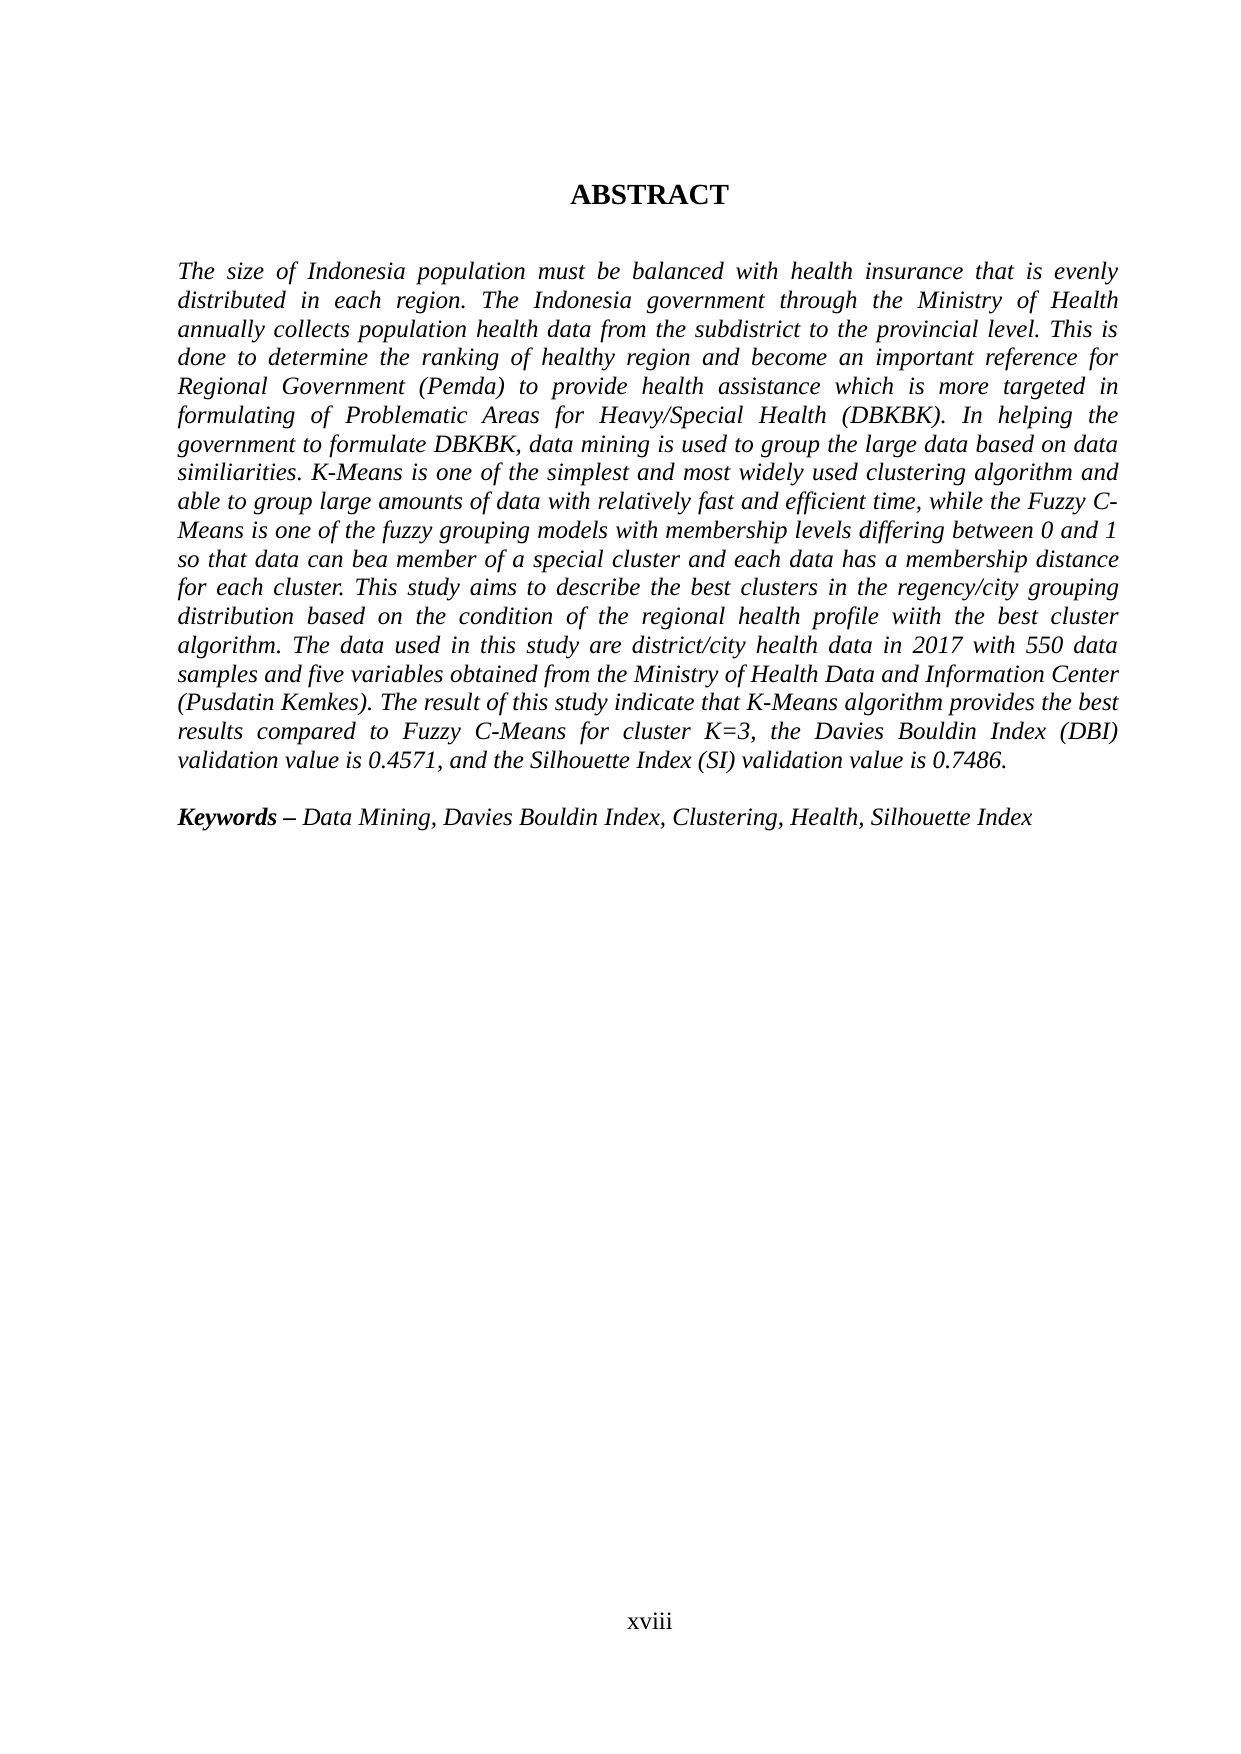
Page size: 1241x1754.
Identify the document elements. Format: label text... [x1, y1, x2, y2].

text Keywords – Data Mining, Davies Bouldin Index, Clustering, Health, Silhouette Index [177, 802, 1122, 831]
subtitle ABSTRACT [177, 177, 1122, 211]
text The size of Indonesia population must be balanced with health insurance that is evenly distributed in each region. The Indonesia government through the Ministry of Health annually collects population health data from the subdistrict to the provincial level. This is done to determine the ranking of healthy region and become an important reference for Regional Government (Pemda) to provide health assistance which is more targeted in formulating of Problematic Areas for Heavy/Special Health (DBKBK). In helping the government to formulate DBKBK, data mining is used to group the large data based on data similiarities. K-Means is one of the simplest and most widely used clustering algorithm and able to group large amounts of data with relatively fast and efficient time, while the Fuzzy C-Means is one of the fuzzy grouping models with membership levels differing between 0 and 1 so that data can bea member of a special cluster and each data has a membership distance for each cluster. This study aims to describe the best clusters in the regency/city grouping distribution based on the condition of the regional health profile wiith the best cluster algorithm. The data used in this study are district/city health data in 2017 with 550 data samples and five variables obtained from the Ministry of Health Data and Information Center (Pusdatin Kemkes). The result of this study indicate that K-Means algorithm provides the best results compared to Fuzzy C-Means for cluster K=3, the Davies Bouldin Index (DBI) validation value is 0.4571, and the Silhouette Index (SI) validation value is 0.7486. [177, 256, 1122, 774]
